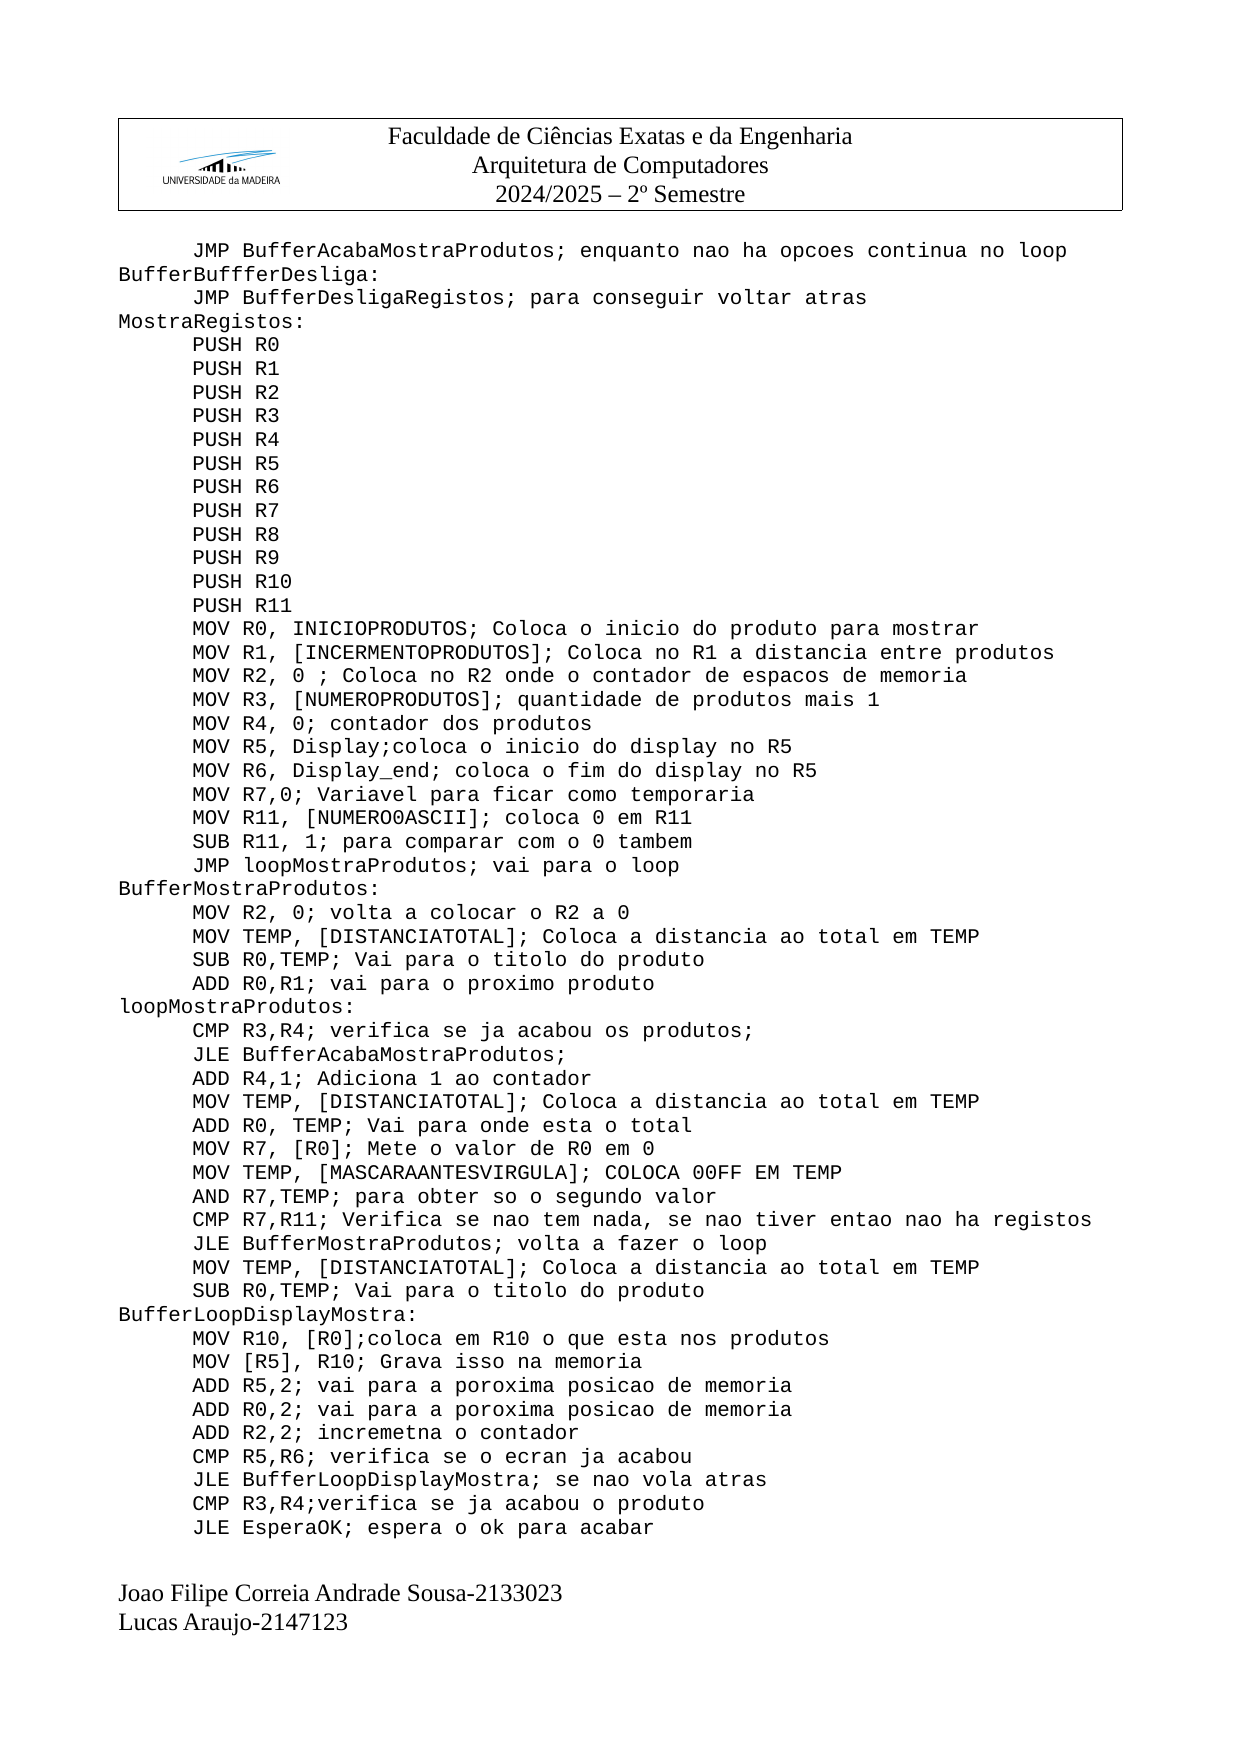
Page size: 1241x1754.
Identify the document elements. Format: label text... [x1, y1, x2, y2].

text MOV R1, [INCERMENTOPRODUTOS]; Coloca no R1 a distancia entre produtos [118, 642, 1122, 666]
text PUSH R8 [118, 524, 1122, 547]
picture [145, 128, 291, 194]
text MOV R2, 0 ; Coloca no R2 onde o contador de espacos de memoria [118, 666, 1122, 689]
text ADD R2,2; incremetna o contador [118, 1422, 1122, 1446]
text PUSH R4 [118, 429, 1122, 453]
text PUSH R0 [118, 334, 1122, 358]
text JLE BufferMostraProdutos; volta a fazer o loop [118, 1233, 1122, 1257]
text ADD R0, TEMP; Vai para onde esta o total [118, 1115, 1122, 1138]
text ADD R0,R1; vai para o proximo produto [118, 973, 1122, 997]
text ADD R4,1; Adiciona 1 ao contador [118, 1067, 1122, 1091]
text PUSH R1 [118, 358, 1122, 382]
text MOV R7, [R0]; Mete o valor de R0 em 0 [118, 1138, 1122, 1162]
text CMP R3,R4; verifica se ja acabou os produtos; [118, 1020, 1122, 1044]
text JLE BufferAcabaMostraProdutos; [118, 1044, 1122, 1067]
text SUB R11, 1; para comparar com o 0 tambem [118, 831, 1122, 855]
text MOV [R5], R10; Grava isso na memoria [118, 1351, 1122, 1375]
text MOV TEMP, [DISTANCIATOTAL]; Coloca a distancia ao total em TEMP [118, 1091, 1122, 1115]
text MOV R2, 0; volta a colocar o R2 a 0 [118, 902, 1122, 926]
text SUB R0,TEMP; Vai para o titolo do produto [118, 949, 1122, 973]
text MOV TEMP, [MASCARAANTESVIRGULA]; COLOCA 00FF EM TEMP [118, 1162, 1122, 1186]
text MOV R10, [R0];coloca em R10 o que esta nos produtos [118, 1328, 1122, 1351]
text PUSH R3 [118, 405, 1122, 429]
text MOV R3, [NUMEROPRODUTOS]; quantidade de produtos mais 1 [118, 689, 1122, 713]
text PUSH R2 [118, 382, 1122, 405]
text MostraRegistos: [118, 311, 1122, 334]
text BufferLoopDisplayMostra: [118, 1304, 1122, 1328]
text AND R7,TEMP; para obter so o segundo valor [118, 1186, 1122, 1209]
text loopMostraProdutos: [118, 997, 1122, 1020]
text PUSH R11 [118, 594, 1122, 618]
text ADD R0,2; vai para a poroxima posicao de memoria [118, 1398, 1122, 1422]
text JLE EsperaOK; espera o ok para acabar [118, 1517, 1122, 1540]
text PUSH R6 [118, 476, 1122, 500]
text JMP BufferDesligaRegistos; para conseguir voltar atras [118, 287, 1122, 311]
text PUSH R9 [118, 547, 1122, 571]
text PUSH R10 [118, 571, 1122, 594]
text MOV R5, Display;coloca o inicio do display no R5 [118, 736, 1122, 760]
text CMP R3,R4;verifica se ja acabou o produto [118, 1493, 1122, 1517]
text CMP R5,R6; verifica se o ecran ja acabou [118, 1446, 1122, 1469]
text JMP BufferAcabaMostraProdutos; enquanto nao ha opcoes continua no loop [118, 240, 1122, 263]
text SUB R0,TEMP; Vai para o titolo do produto [118, 1280, 1122, 1304]
text ADD R5,2; vai para a poroxima posicao de memoria [118, 1375, 1122, 1398]
text BufferBuffferDesliga: [118, 263, 1122, 287]
text CMP R7,R11; Verifica se nao tem nada, se nao tiver entao nao ha registos [118, 1209, 1122, 1233]
text MOV R7,0; Variavel para ficar como temporaria [118, 784, 1122, 807]
text MOV TEMP, [DISTANCIATOTAL]; Coloca a distancia ao total em TEMP [118, 926, 1122, 949]
text JLE BufferLoopDisplayMostra; se nao vola atras [118, 1469, 1122, 1493]
text MOV TEMP, [DISTANCIATOTAL]; Coloca a distancia ao total em TEMP [118, 1257, 1122, 1280]
text MOV R11, [NUMERO0ASCII]; coloca 0 em R11 [118, 807, 1122, 831]
text PUSH R7 [118, 500, 1122, 524]
text MOV R4, 0; contador dos produtos [118, 713, 1122, 736]
text MOV R0, INICIOPRODUTOS; Coloca o inicio do produto para mostrar [118, 618, 1122, 642]
text PUSH R5 [118, 453, 1122, 476]
text BufferMostraProdutos: [118, 878, 1122, 902]
text MOV R6, Display_end; coloca o fim do display no R5 [118, 760, 1122, 784]
text JMP loopMostraProdutos; vai para o loop [118, 855, 1122, 878]
